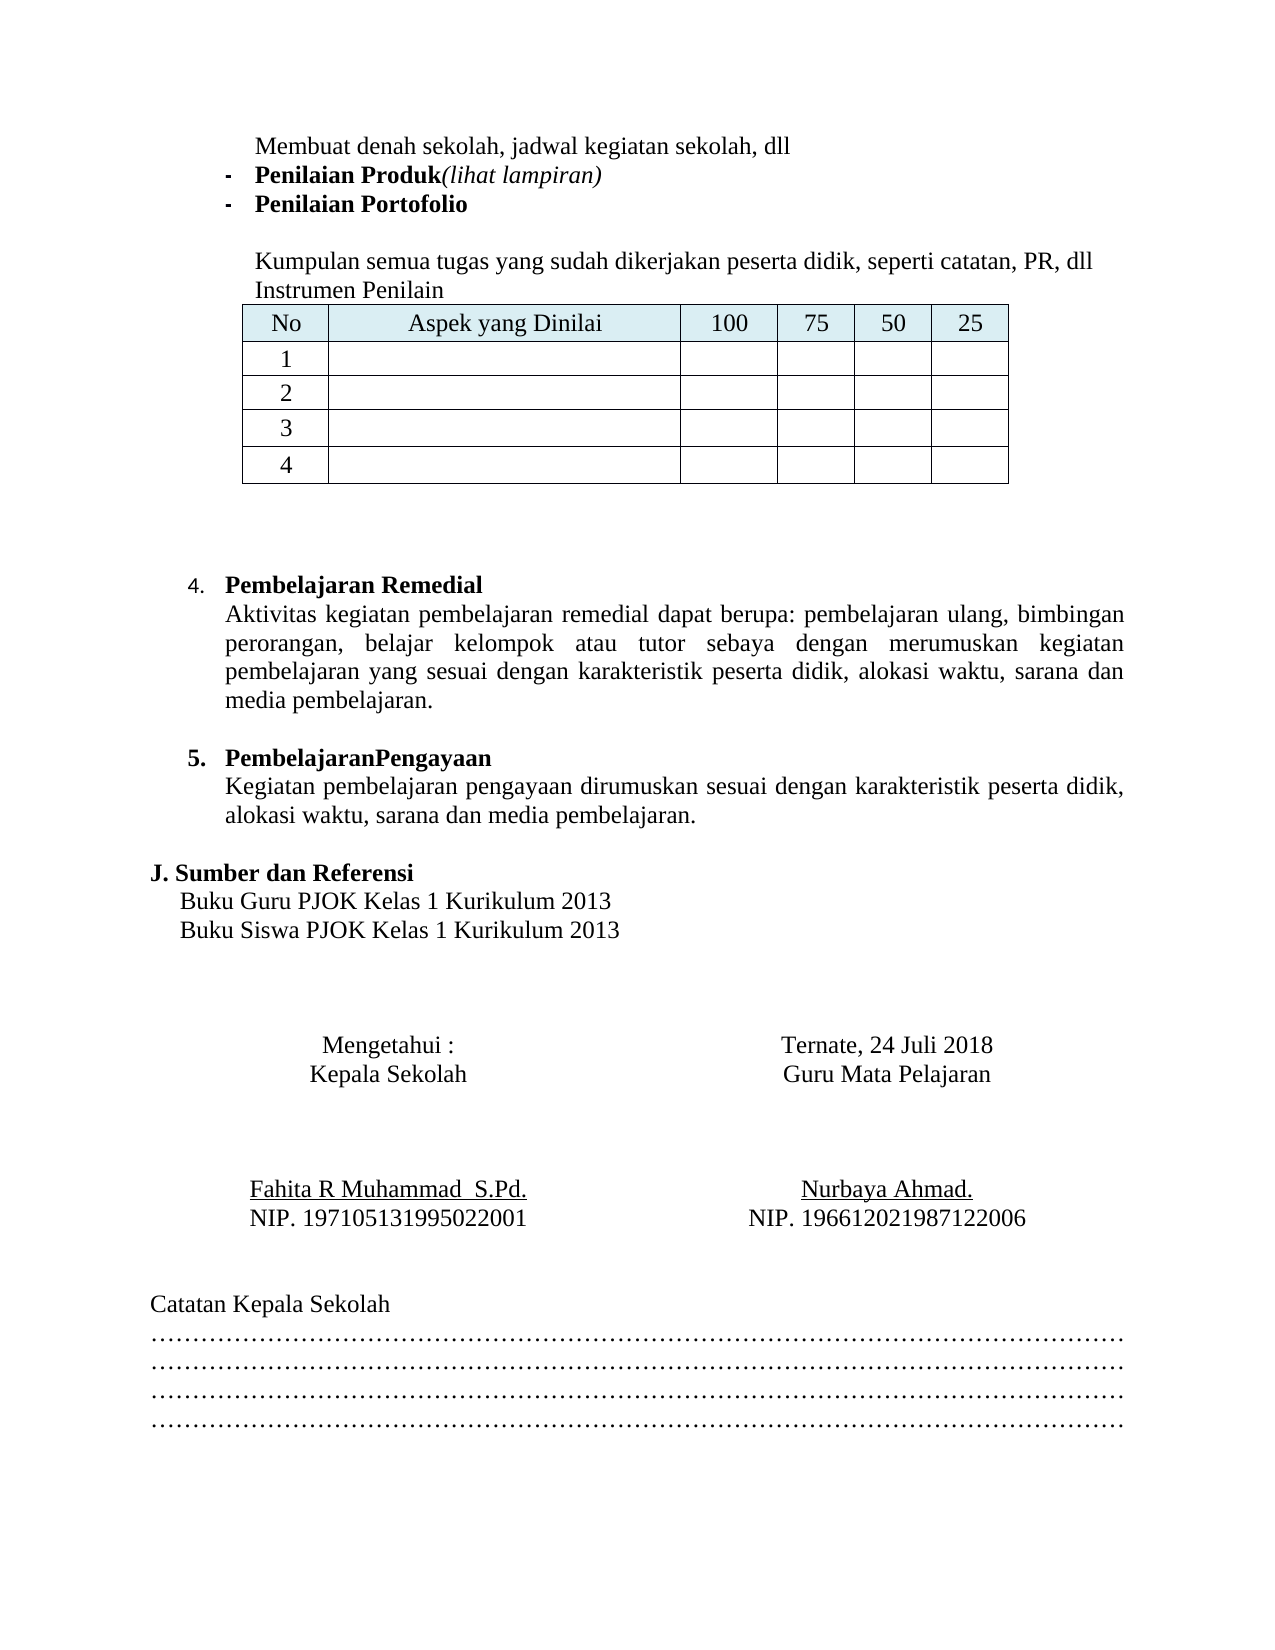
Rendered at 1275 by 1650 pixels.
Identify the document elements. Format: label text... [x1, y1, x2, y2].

table_cell [329, 447, 680, 483]
table_cell [681, 342, 777, 375]
table_cell [932, 376, 1008, 409]
table_cell [329, 342, 680, 375]
table_cell [329, 376, 680, 409]
table_cell [932, 410, 1008, 446]
table_cell 2 [243, 376, 328, 409]
table_header 75 [778, 305, 854, 341]
table_cell [778, 410, 854, 446]
table_cell [778, 376, 854, 409]
text Membuat denah sekolah, jadwal kegiatan sekolah, dll [254, 131, 1125, 160]
table_cell [329, 410, 680, 446]
table_header 100 [681, 305, 777, 341]
list PembelajaranPengayaan [187, 743, 1125, 771]
table_cell [681, 447, 777, 483]
text Catatan Kepala Sekolah [150, 1289, 1125, 1318]
text Instrumen Penilain [254, 275, 1125, 304]
text Kegiatan pembelajaran pengayaan dirumuskan sesuai dengan karakteristik peserta didik, alokasi waktu, sarana dan media pembelajaran. [225, 771, 1125, 829]
list Buku Guru PJOK Kelas 1 Kurikulum 2013 [179, 886, 1125, 915]
table_cell [932, 342, 1008, 375]
table_cell [778, 342, 854, 375]
list Penilaian Portofolio [225, 189, 1125, 217]
table_cell 4 [243, 447, 328, 483]
list Pembelajaran Remedial [187, 570, 1125, 599]
list Penilaian Produk(lihat lampiran) [225, 160, 1125, 189]
table_cell [855, 447, 931, 483]
table_cell [778, 447, 854, 483]
list Buku Siswa PJOK Kelas 1 Kurikulum 2013 [179, 915, 1125, 944]
table_cell [855, 376, 931, 409]
table_header Mengetahui : Kepala Sekolah Fahita R Muhammad S.Pd. NIP. 197105131995022001 [139, 1030, 637, 1231]
table_cell 3 [243, 410, 328, 446]
table_header Aspek yang Dinilai [329, 305, 680, 341]
table_header 25 [932, 305, 1008, 341]
table_cell 1 [243, 342, 328, 375]
table_cell [855, 342, 931, 375]
table_header 50 [855, 305, 931, 341]
text Aktivitas kegiatan pembelajaran remedial dapat berupa: pembelajaran ulang, bimbingan perorangan, belajar kelompok atau tutor sebaya dengan merumuskan kegiatan pembelajaran yang sesuai dengan karakteristik peserta didik, alokasi waktu, sarana dan media pembelajaran. [225, 599, 1125, 714]
text ……………………………………………………………………………………………………………………………………………………………………………………………………………………………………………………………………………………………………………………………………………………………………………………………………………………………… [150, 1318, 1125, 1433]
table_header Ternate, 24 Juli 2018 Guru Mata Pelajaran Nurbaya Ahmad. NIP. 196612021987122006 [638, 1030, 1136, 1231]
table_cell [681, 410, 777, 446]
table_cell [855, 410, 931, 446]
table_header No [243, 305, 328, 341]
table_cell [681, 376, 777, 409]
text Kumpulan semua tugas yang sudah dikerjakan peserta didik, seperti catatan, PR, dll [254, 246, 1125, 275]
table_cell [932, 447, 1008, 483]
list J. Sumber dan Referensi [150, 858, 1125, 886]
